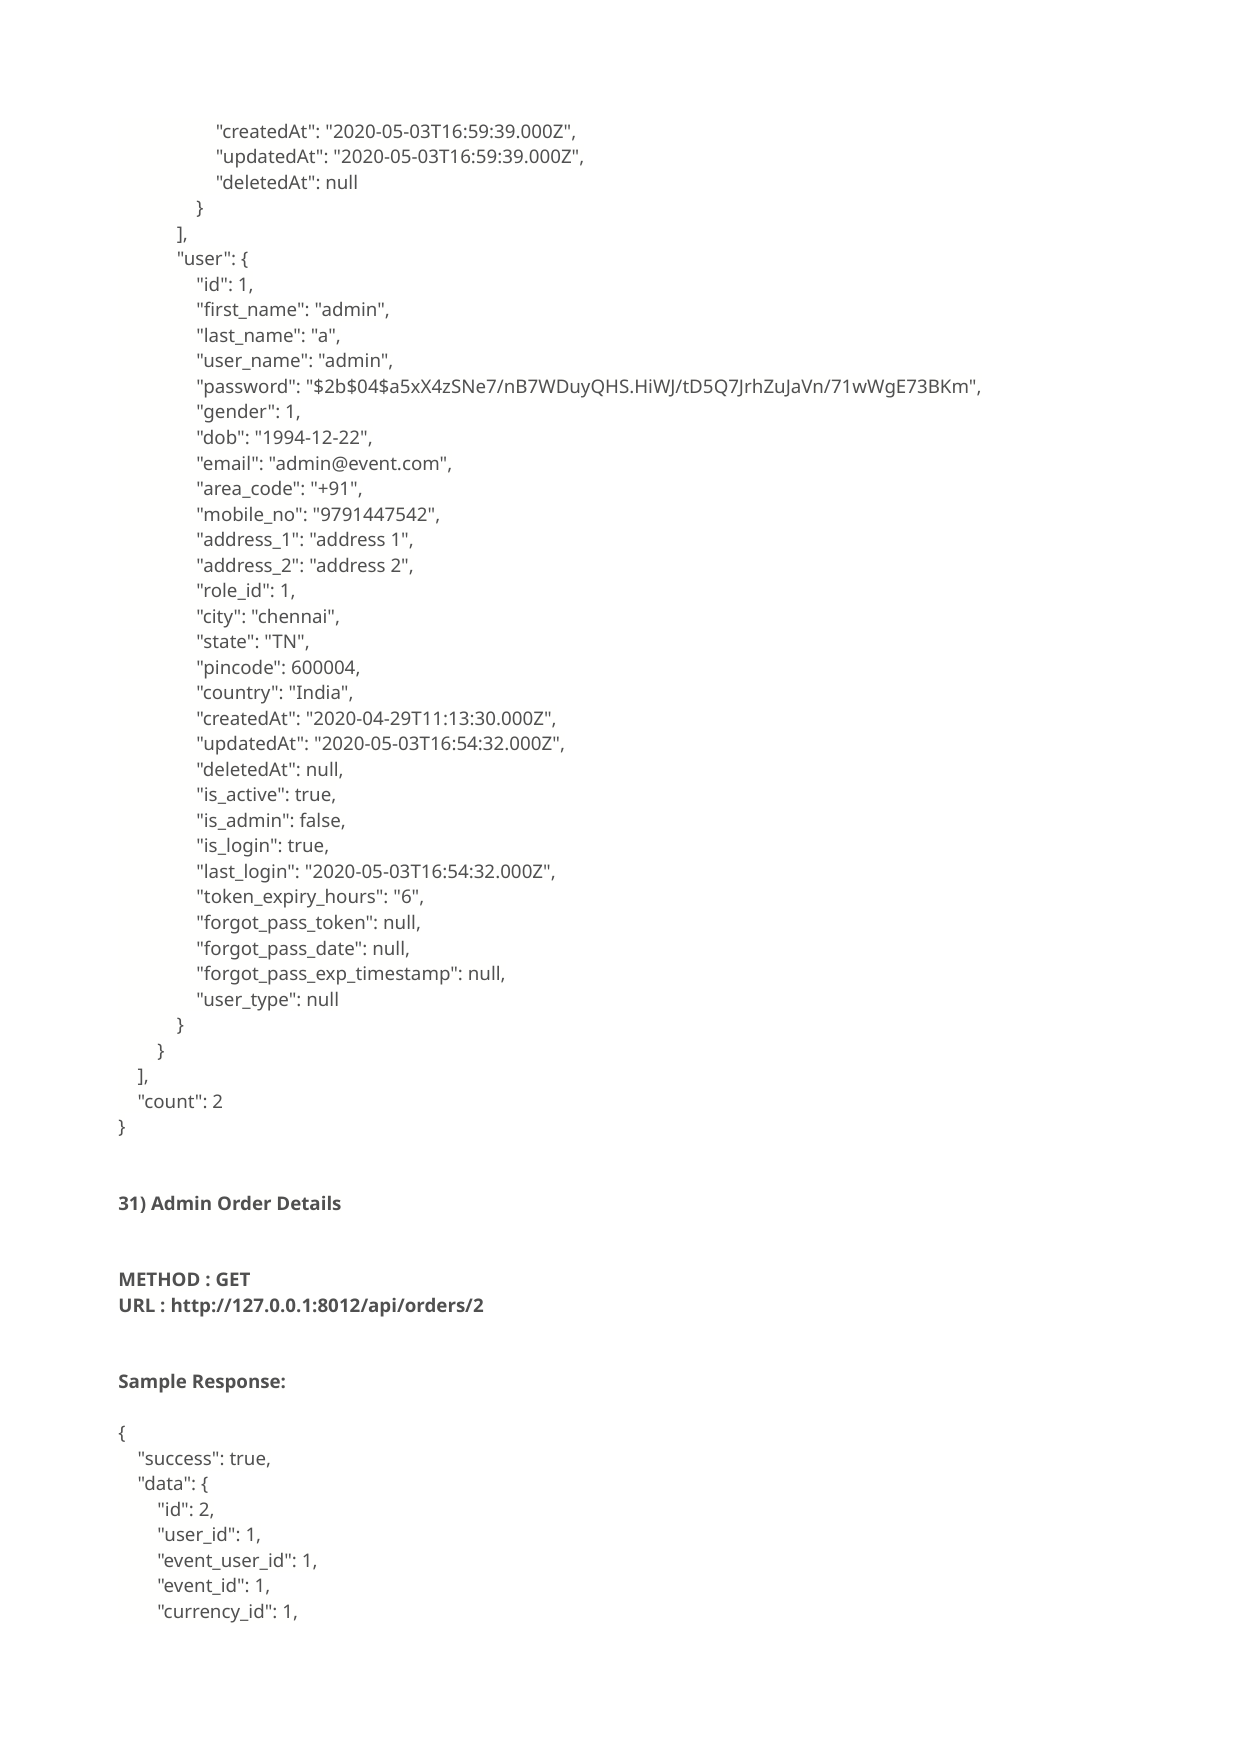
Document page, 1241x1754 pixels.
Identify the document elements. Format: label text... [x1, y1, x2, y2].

text "is_login": true, [118, 833, 1122, 858]
text "country": "India", [118, 679, 1122, 705]
text "dob": "1994-12-22", [118, 424, 1122, 450]
text "success": true, [118, 1445, 1122, 1471]
text "user": { [118, 246, 1122, 271]
text "deletedAt": null, [118, 756, 1122, 782]
text "last_login": "2020-05-03T16:54:32.000Z", [118, 858, 1122, 884]
text "createdAt": "2020-04-29T11:13:30.000Z", [118, 705, 1122, 731]
text "address_1": "address 1", [118, 526, 1122, 552]
text "state": "TN", [118, 628, 1122, 654]
text "forgot_pass_token": null, [118, 909, 1122, 935]
text "forgot_pass_exp_timestamp": null, [118, 960, 1122, 986]
text "area_code": "+91", [118, 475, 1122, 501]
text "forgot_pass_date": null, [118, 935, 1122, 960]
text { [118, 1420, 1122, 1445]
text Sample Response: [118, 1369, 1122, 1394]
text "is_active": true, [118, 782, 1122, 807]
text "city": "chennai", [118, 603, 1122, 628]
text "createdAt": "2020-05-03T16:59:39.000Z", [118, 118, 1122, 144]
text "token_expiry_hours": "6", [118, 884, 1122, 909]
text URL : http://127.0.0.1:8012/api/orders/2 [118, 1292, 1122, 1318]
text METHOD : GET [118, 1267, 1122, 1292]
text } [118, 1037, 1122, 1062]
text "address_2": "address 2", [118, 552, 1122, 577]
text ], [118, 1062, 1122, 1088]
text "gender": 1, [118, 399, 1122, 424]
text "updatedAt": "2020-05-03T16:59:39.000Z", [118, 144, 1122, 169]
text "count": 2 [118, 1088, 1122, 1113]
text "email": "admin@event.com", [118, 450, 1122, 475]
text "is_admin": false, [118, 807, 1122, 833]
text } [118, 195, 1122, 220]
text "updatedAt": "2020-05-03T16:54:32.000Z", [118, 731, 1122, 756]
text } [118, 1113, 1122, 1139]
text 31) Admin Order Details [118, 1190, 1122, 1216]
text "event_user_id": 1, [118, 1547, 1122, 1573]
text "password": "$2b$04$a5xX4zSNe7/nB7WDuyQHS.HiWJ/tD5Q7JrhZuJaVn/71wWgE73BKm", [118, 373, 1122, 399]
text "first_name": "admin", [118, 297, 1122, 322]
text "data": { [118, 1471, 1122, 1496]
text "user_id": 1, [118, 1522, 1122, 1547]
text "event_id": 1, [118, 1573, 1122, 1598]
text "last_name": "a", [118, 322, 1122, 348]
text ], [118, 220, 1122, 246]
text "id": 2, [118, 1496, 1122, 1522]
text "mobile_no": "9791447542", [118, 501, 1122, 526]
text "user_type": null [118, 986, 1122, 1011]
text "id": 1, [118, 271, 1122, 297]
text "user_name": "admin", [118, 348, 1122, 373]
text } [118, 1011, 1122, 1037]
text "role_id": 1, [118, 577, 1122, 603]
text "deletedAt": null [118, 169, 1122, 195]
text "pincode": 600004, [118, 654, 1122, 679]
text "currency_id": 1, [118, 1598, 1122, 1624]
